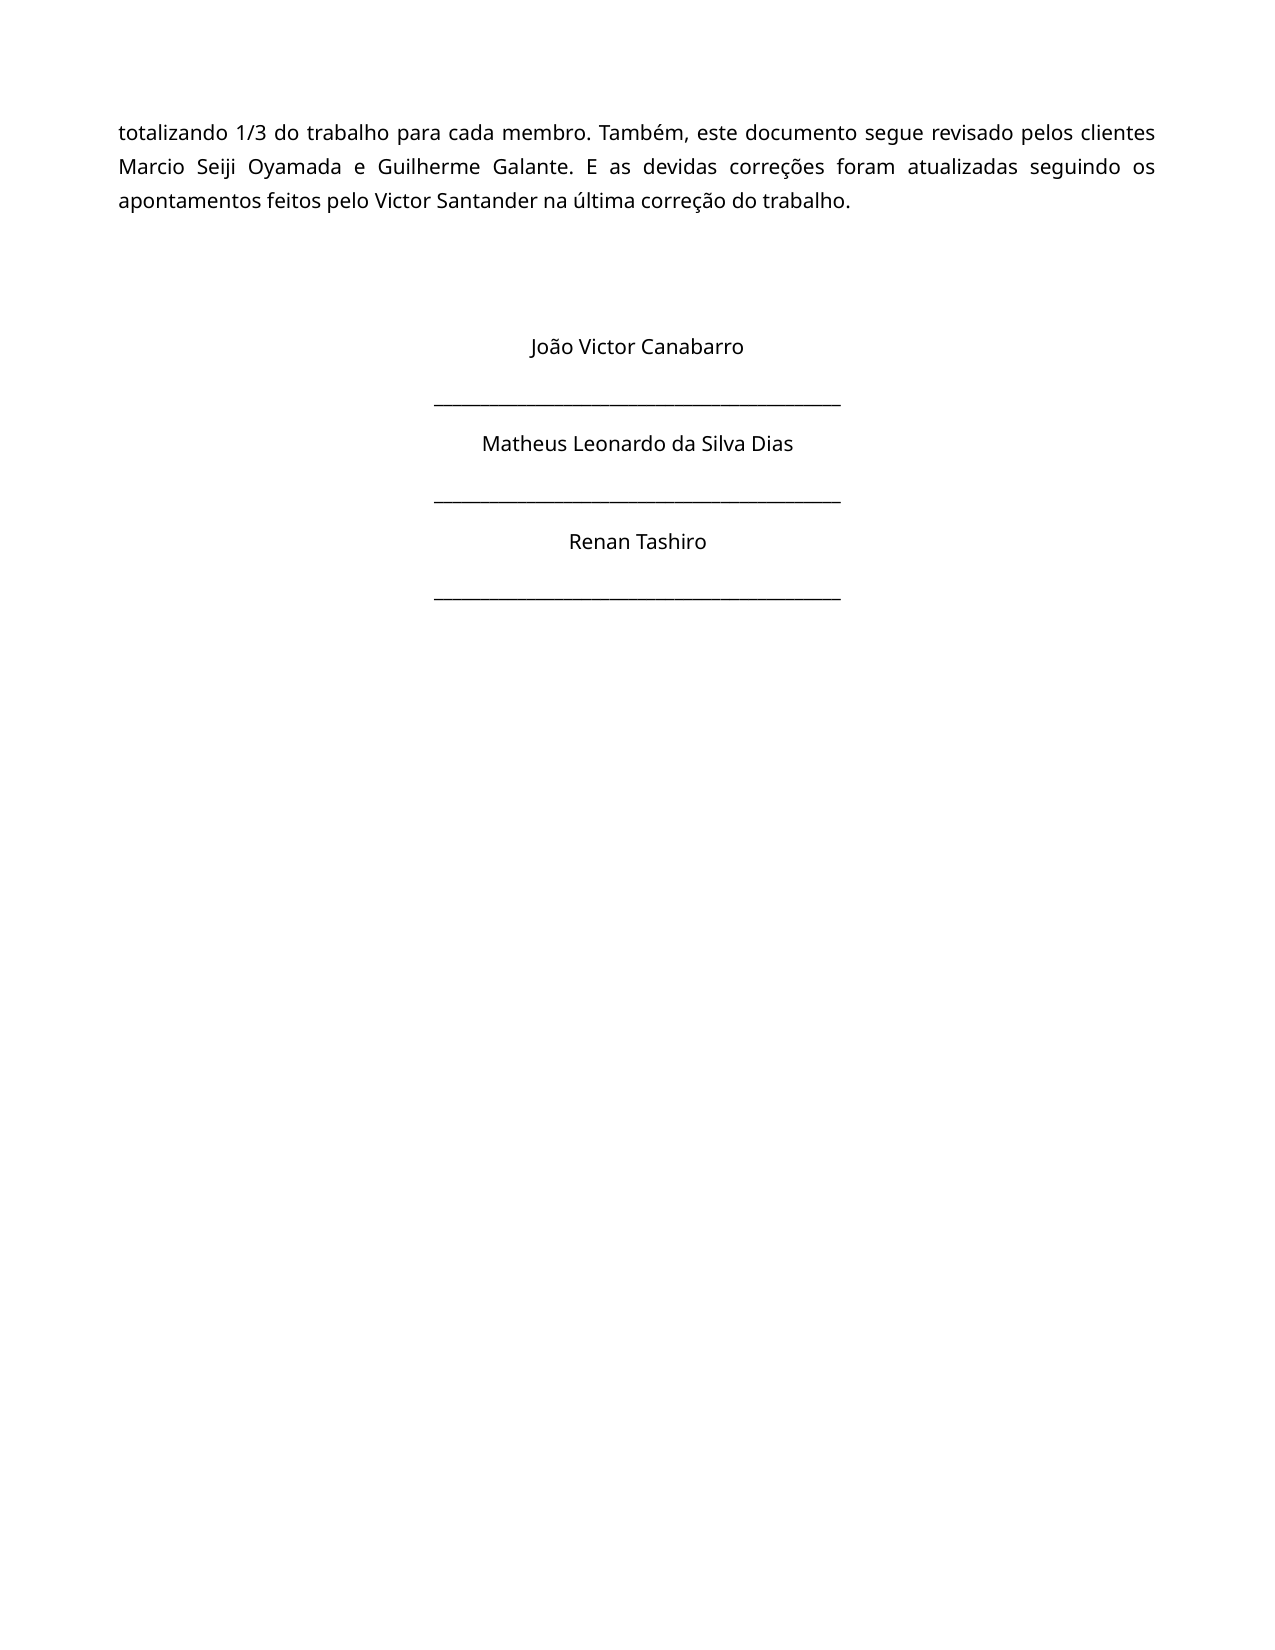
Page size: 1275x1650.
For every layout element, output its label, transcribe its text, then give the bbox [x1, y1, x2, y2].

text totalizando 1/3 do trabalho para cada membro. Também, este documento segue revisado pelos clientes Marcio Seiji Oyamada e Guilherme Galante. E as devidas correções foram atualizadas seguindo os apontamentos feitos pelo Victor Santander na última correção do trabalho. [118, 118, 1157, 215]
text Renan Tashiro [118, 527, 1157, 555]
text ____________________________________________ [118, 478, 1157, 507]
text Matheus Leonardo da Silva Dias [118, 429, 1157, 458]
text João Victor Canabarro [118, 332, 1157, 361]
text ____________________________________________ [118, 381, 1157, 409]
text ____________________________________________ [118, 575, 1157, 604]
